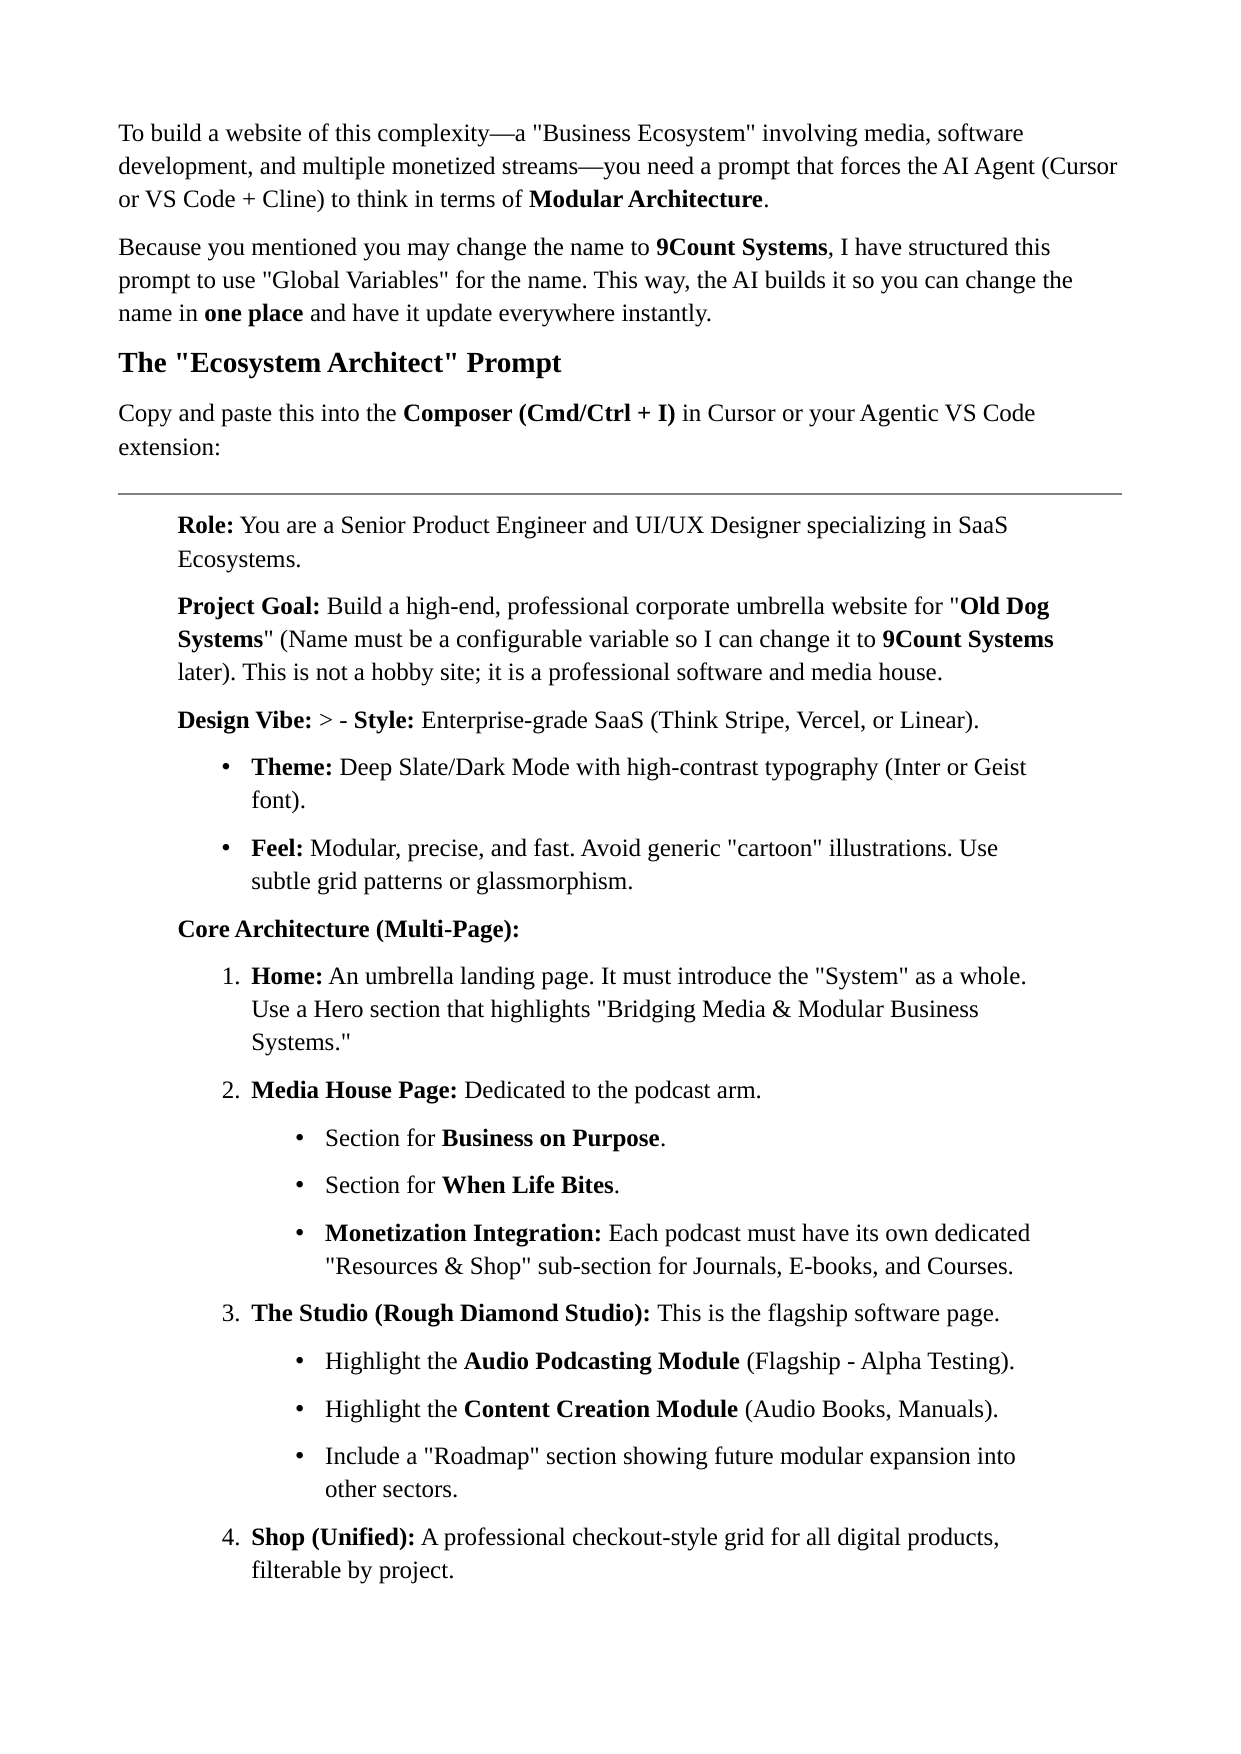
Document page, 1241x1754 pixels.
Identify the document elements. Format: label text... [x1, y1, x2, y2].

list Section for When Life Bites. [295, 1170, 1063, 1199]
list Include a "Roadmap" section showing future modular expansion into other sectors. [295, 1441, 1063, 1503]
list Theme: Deep Slate/Dark Mode with high-contrast typography (Inter or Geist font). [222, 752, 1063, 814]
list Highlight the Audio Podcasting Module (Flagship - Alpha Testing). [295, 1346, 1063, 1375]
text Project Goal: Build a high-end, professional corporate umbrella website for "Old Dog Systems" (Name must be a configurable variable so I can change it to 9Count Systems later). This is not a hobby site; it is a professional software and media house. [177, 591, 1063, 686]
text Copy and paste this into the Composer (Cmd/Ctrl + I) in Cursor or your Agentic VS Code extension: [118, 398, 1122, 460]
text To build a website of this complexity—a "Business Ecosystem" involving media, software development, and multiple monetized streams—you need a prompt that forces the AI Agent (Cursor or VS Code + Cline) to think in terms of Modular Architecture. [118, 118, 1122, 213]
subtitle The "Ecosystem Architect" Prompt [118, 345, 1122, 379]
list Home: An umbrella landing page. It must introduce the "System" as a whole. Use a Hero section that highlights "Bridging Media & Modular Business Systems." [222, 961, 1063, 1056]
list Feel: Modular, precise, and fast. Avoid generic "cartoon" illustrations. Use subtle grid patterns or glassmorphism. [222, 833, 1063, 895]
list Monetization Integration: Each podcast must have its own dedicated "Resources & Shop" sub-section for Journals, E-books, and Courses. [295, 1218, 1063, 1279]
list Section for Business on Purpose. [295, 1123, 1063, 1151]
text Design Vibe: > - Style: Enterprise-grade SaaS (Think Stripe, Vercel, or Linear). [177, 705, 1063, 734]
text Core Architecture (Multi-Page): [177, 914, 1063, 942]
list The Studio (Rough Diamond Studio): This is the flagship software page. [222, 1298, 1063, 1327]
list Shop (Unified): A professional checkout-style grid for all digital products, filterable by project. [222, 1522, 1063, 1584]
list Highlight the Content Creation Module (Audio Books, Manuals). [295, 1394, 1063, 1422]
list Media House Page: Dedicated to the podcast arm. [222, 1075, 1063, 1104]
text Role: You are a Senior Product Engineer and UI/UX Designer specializing in SaaS Ecosystems. [177, 511, 1063, 572]
text Because you mentioned you may change the name to 9Count Systems, I have structured this prompt to use "Global Variables" for the name. This way, the AI builds it so you can change the name in one place and have it update everywhere instantly. [118, 232, 1122, 327]
